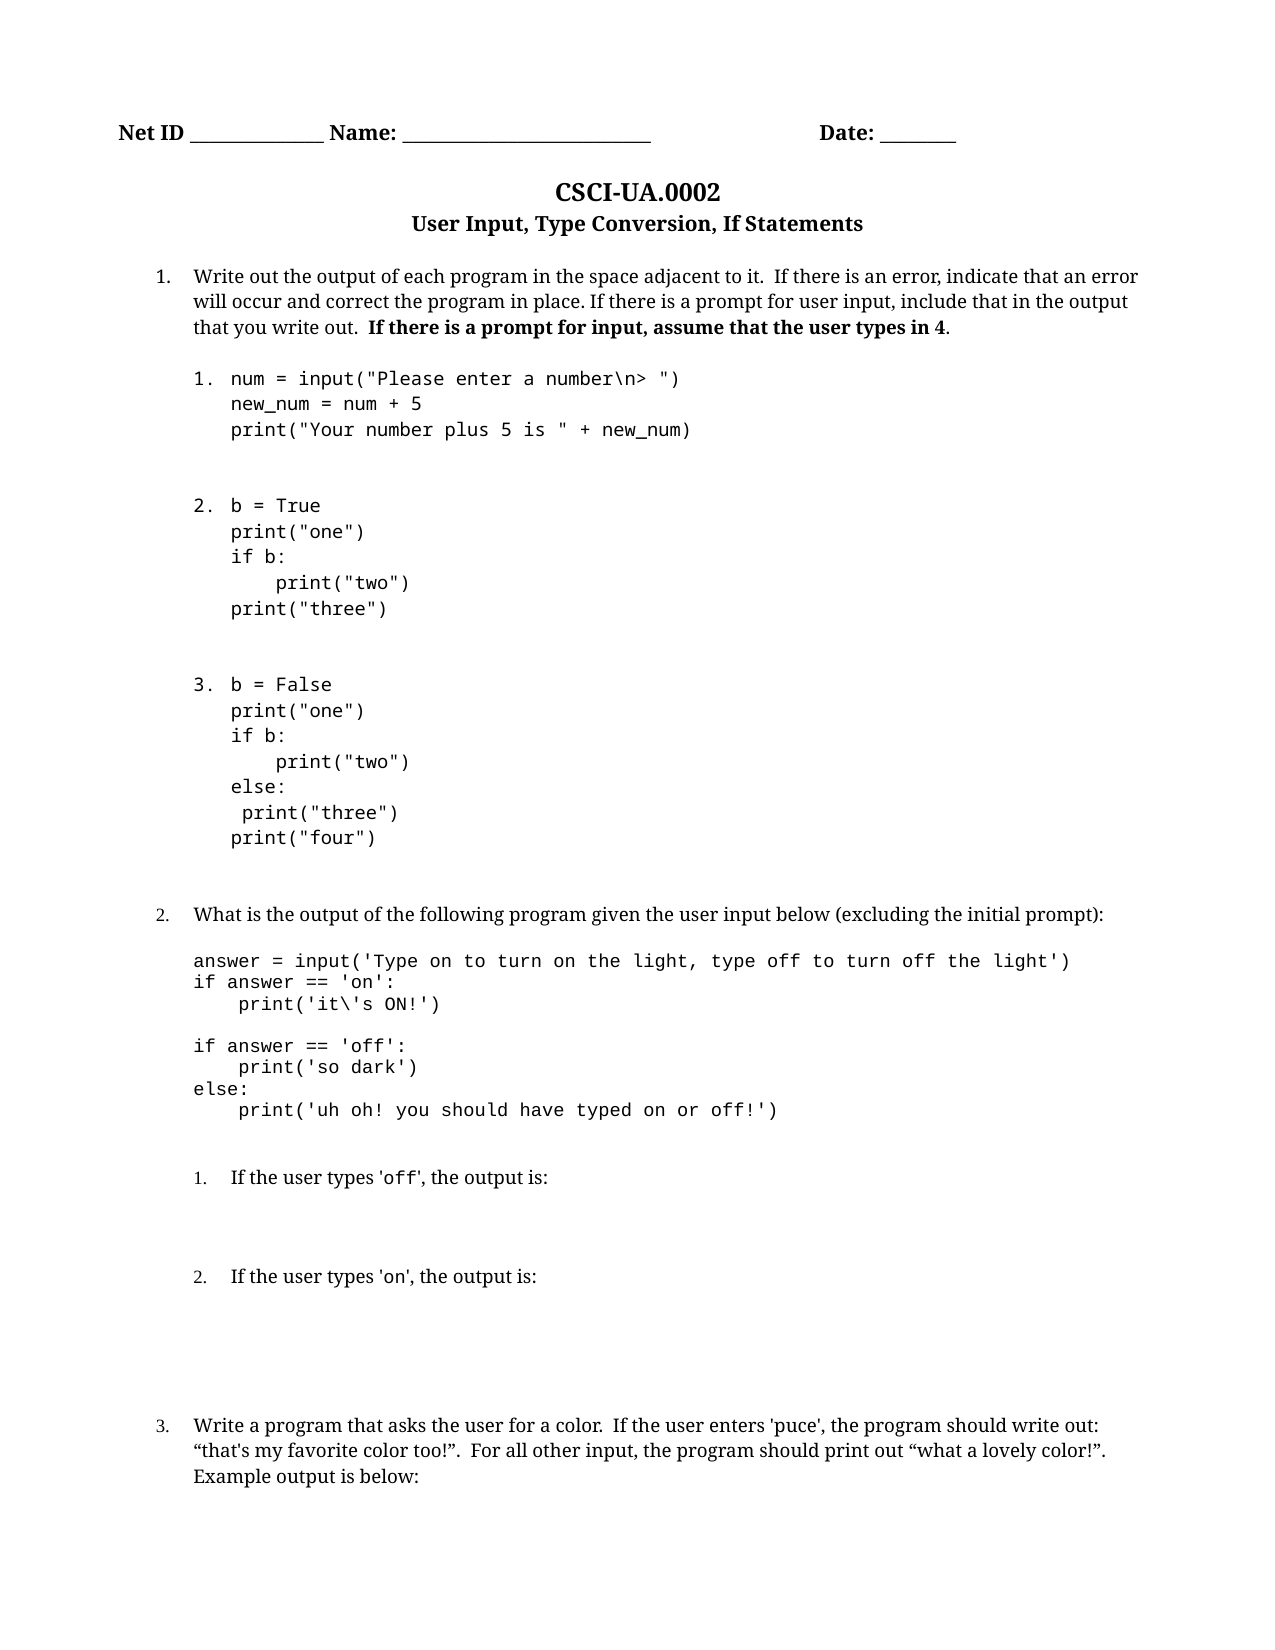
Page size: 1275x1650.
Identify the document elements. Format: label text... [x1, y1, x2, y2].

list else: print("three") print("four") [193, 773, 1157, 901]
text CSCI-UA.0002 [118, 175, 1157, 209]
list print('it\'s ON!') [156, 994, 1157, 1016]
list b = False print("one") if b: print("two") [193, 671, 1157, 773]
list Write a program that asks the user for a color. If the user enters 'puce', the program should write out: “that's my favorite color too!”. For all other input, the program should print out “what a lovely color!”. Example output is below: [156, 1412, 1157, 1514]
text User Input, Type Conversion, If Statements [118, 209, 1157, 237]
list if answer == 'off': [156, 1037, 1157, 1058]
list else: [156, 1079, 1157, 1101]
list If the user types 'on', the output is: [193, 1263, 1157, 1336]
list if answer == 'on': [156, 973, 1157, 994]
text Net ID ______________ Name: __________________________ Date: ________ [118, 118, 1157, 175]
list If the user types 'off', the output is: [193, 1164, 1157, 1263]
list print('so dark') [156, 1058, 1157, 1079]
list print('uh oh! you should have typed on or off!') [156, 1101, 1157, 1164]
list b = True print("one") if b: print("two") print("three") [193, 493, 1157, 671]
list Write out the output of each program in the space adjacent to it. If there is an error, indicate that an error will occur and correct the program in place. If there is a prompt for user input, include that in the output that you write out. If there is a prompt for input, assume that the user types in 4. [156, 263, 1157, 365]
list What is the output of the following program given the user input below (excluding the initial prompt): answer = input('Type on to turn on the light, type off to turn off the light') [156, 901, 1157, 973]
list num = input("Please enter a number\n> ") new_num = num + 5 print("Your number plus 5 is " + new_num) [193, 365, 1157, 493]
